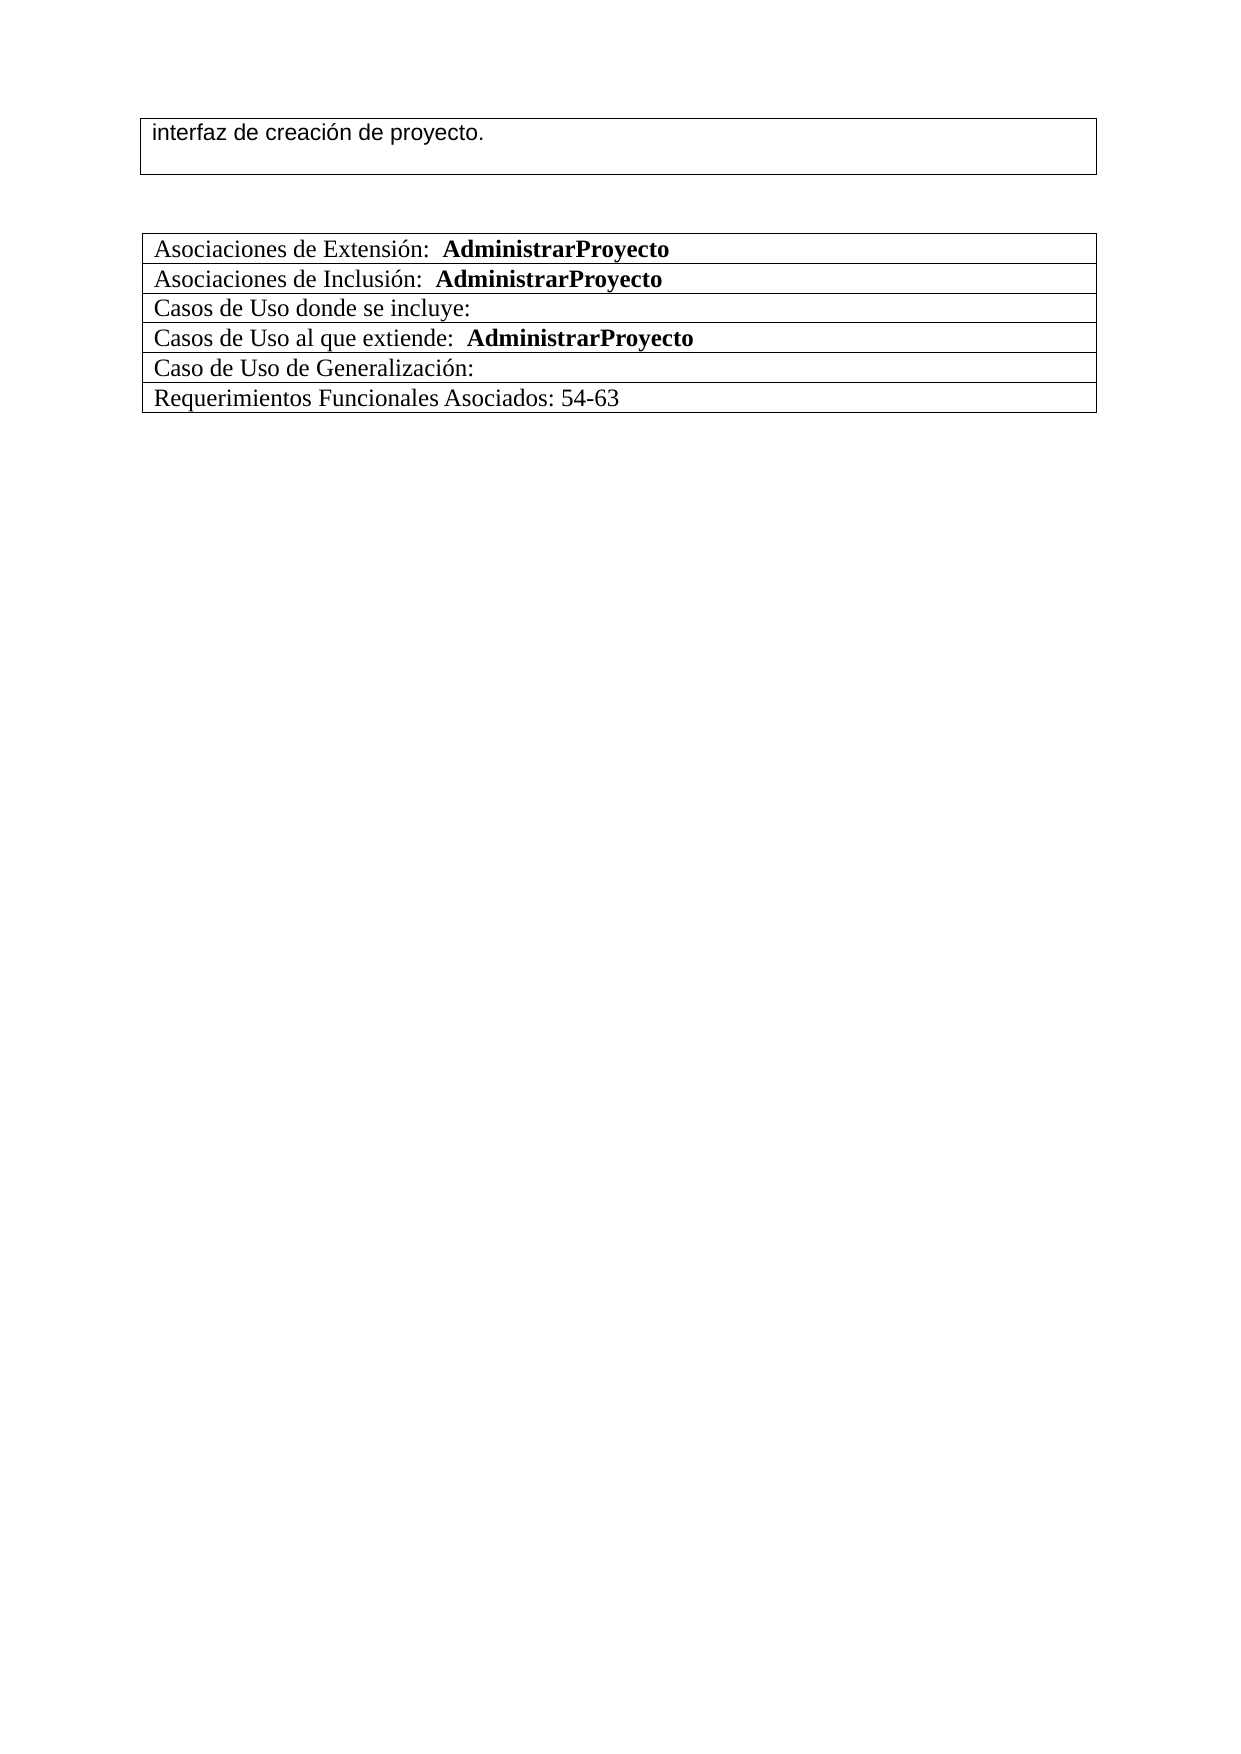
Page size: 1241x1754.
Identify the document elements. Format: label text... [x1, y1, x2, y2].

table_cell Asociaciones de Inclusión: AdministrarProyecto [143, 264, 1096, 292]
table_cell interfaz de creación de proyecto. [141, 119, 1096, 174]
table_cell Requerimientos Funcionales Asociados: 54-63 [143, 383, 1096, 412]
table_cell Caso de Uso de Generalización: [143, 353, 1096, 382]
table_cell Casos de Uso donde se incluye: [143, 294, 1096, 322]
table_header Asociaciones de Extensión: AdministrarProyecto [143, 234, 1096, 263]
table_cell Casos de Uso al que extiende: AdministrarProyecto [143, 323, 1096, 352]
